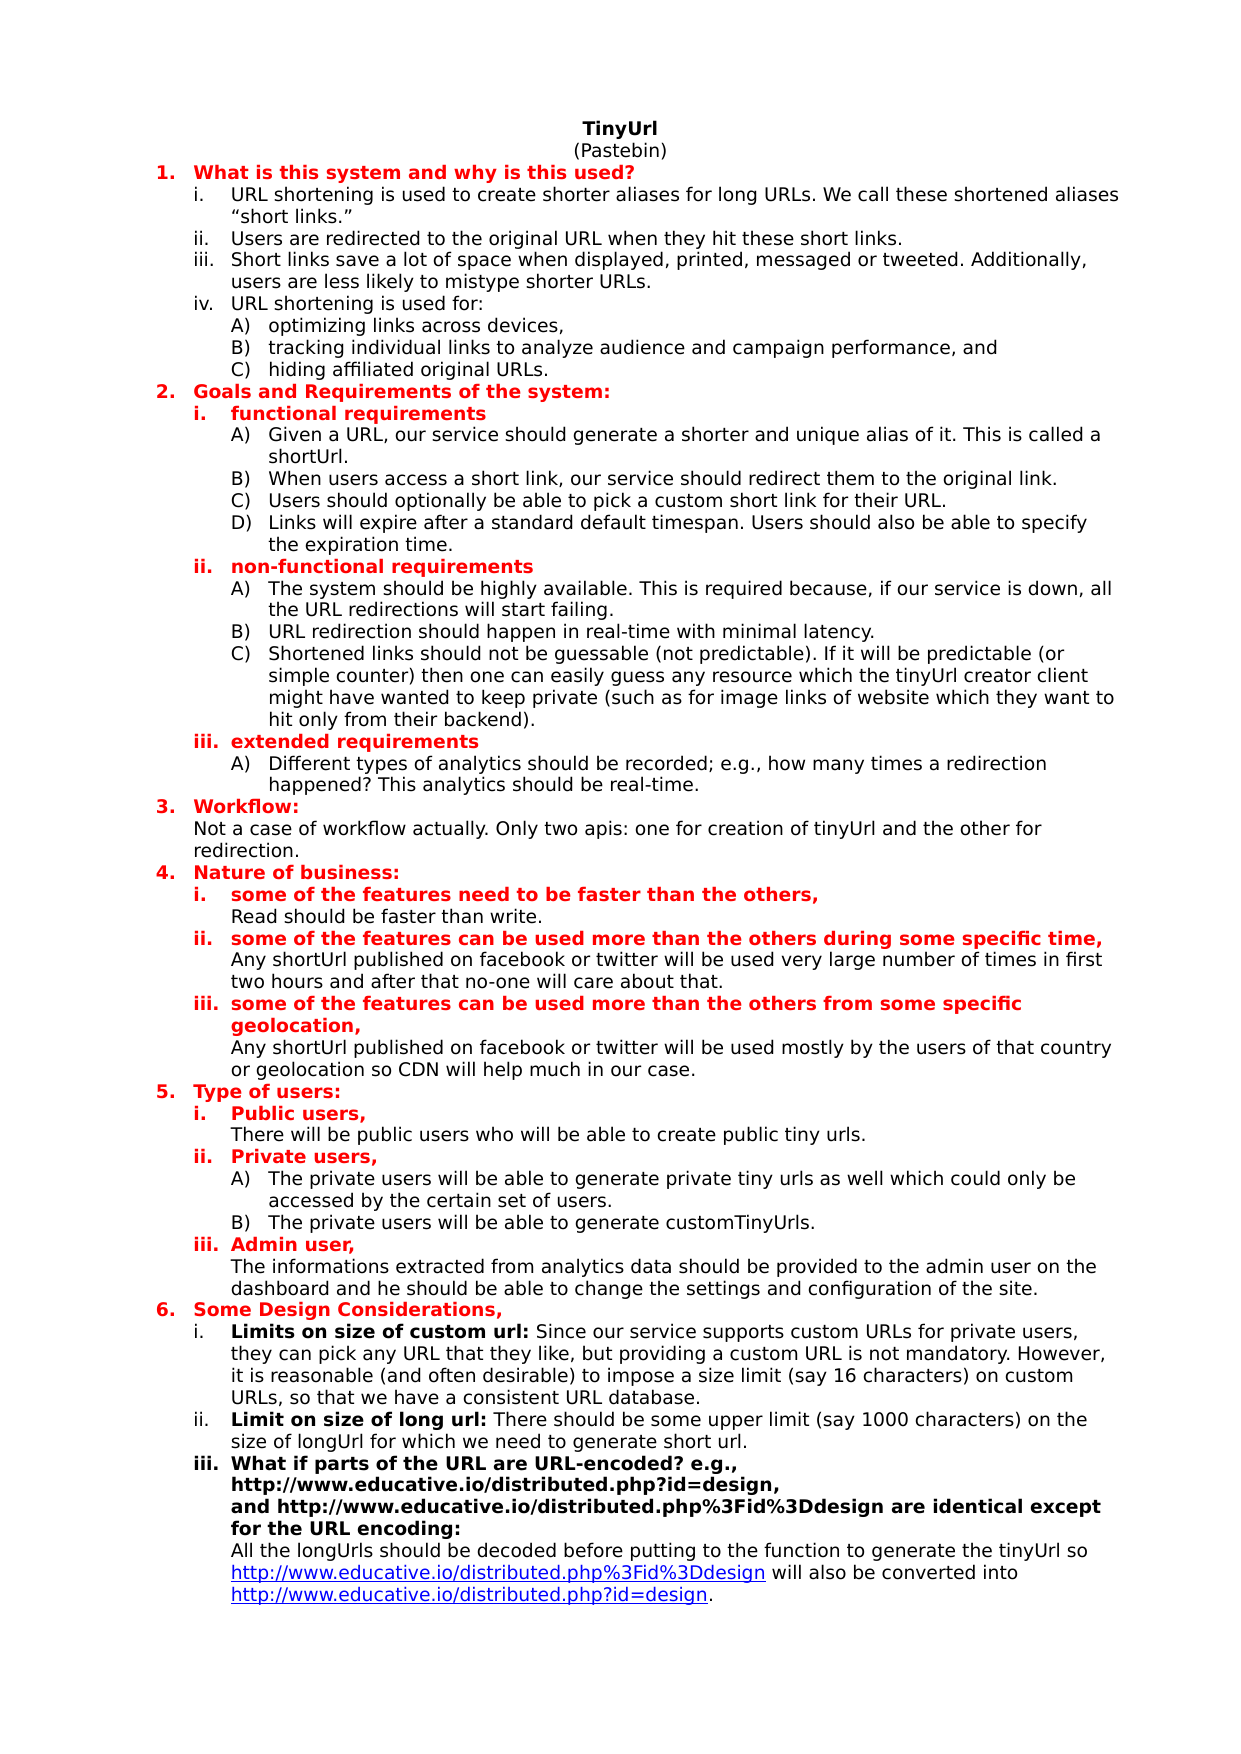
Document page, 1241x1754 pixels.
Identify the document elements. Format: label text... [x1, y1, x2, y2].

list Any shortUrl published on facebook or twitter will be used very large number of times in first two hours and after that no-one will care about that. [193, 949, 1122, 993]
list Not a case of workflow actually. Only two apis: one for creation of tinyUrl and the other for redirection. [156, 818, 1122, 862]
list some of the features need to be faster than the others, [193, 884, 1122, 906]
list optimizing links across devices, [231, 315, 1122, 337]
list Goals and Requirements of the system: [156, 381, 1122, 402]
list Limits on size of custom url: Since our service supports custom URLs for private users, they can pick any URL that they like, but providing a custom URL is not mandatory. However, it is reasonable (and often desirable) to impose a size limit (say 16 characters) on custom URLs, so that we have a consistent URL database. [193, 1321, 1122, 1409]
list What is this system and why is this used? [156, 162, 1122, 184]
list Short links save a lot of space when displayed, printed, messaged or tweeted. Additionally, users are less likely to mistype shorter URLs. [193, 249, 1122, 293]
list Any shortUrl published on facebook or twitter will be used mostly by the users of that country or geolocation so CDN will help much in our case. [193, 1037, 1122, 1081]
list URL redirection should happen in real-time with minimal latency. [231, 621, 1122, 643]
list The informations extracted from analytics data should be provided to the admin user on the dashboard and he should be able to change the settings and configuration of the site. [193, 1256, 1122, 1299]
list some of the features can be used more than the others during some specific time, [193, 927, 1122, 949]
list What if parts of the URL are URL-encoded? e.g., http://www.educative.io/distributed.php?id=design, and http://www.educative.io/distributed.php%3Fid%3Ddesign are identical except for the URL encoding: [193, 1452, 1122, 1540]
list Users are redirected to the original URL when they hit these short links. [193, 227, 1122, 249]
list Given a URL, our service should generate a shorter and unique alias of it. This is called a shortUrl. [231, 424, 1122, 468]
text (Pastebin) [118, 140, 1122, 162]
list Nature of business: [156, 862, 1122, 884]
list Shortened links should not be guessable (not predictable). If it will be predictable (or simple counter) then one can easily guess any resource which the tinyUrl creator client might have wanted to keep private (such as for image links of website which they want to hit only from their backend). [231, 643, 1122, 731]
list There will be public users who will be able to create public tiny urls. [193, 1124, 1122, 1146]
list All the longUrls should be decoded before putting to the function to generate the tinyUrl so http://www.educative.io/distributed.php%3Fid%3Ddesign will also be converted into http://www.educative.io/distributed.php?id=design. [193, 1540, 1122, 1606]
list some of the features can be used more than the others from some specific geolocation, [193, 993, 1122, 1037]
list URL shortening is used to create shorter aliases for long URLs. We call these shortened aliases “short links.” [193, 184, 1122, 227]
list Public users, [193, 1102, 1122, 1124]
list The private users will be able to generate private tiny urls as well which could only be accessed by the certain set of users. [231, 1168, 1122, 1212]
list Users should optionally be able to pick a custom short link for their URL. [231, 490, 1122, 512]
list Private users, [193, 1146, 1122, 1168]
list Read should be faster than write. [193, 906, 1122, 927]
list Links will expire after a standard default timespan. Users should also be able to specify the expiration time. [231, 512, 1122, 556]
list The private users will be able to generate customTinyUrls. [231, 1212, 1122, 1234]
list functional requirements [193, 402, 1122, 424]
list When users access a short link, our service should redirect them to the original link. [231, 468, 1122, 490]
list The system should be highly available. This is required because, if our service is down, all the URL redirections will start failing. [231, 577, 1122, 621]
list hiding affiliated original URLs. [231, 359, 1122, 381]
list Different types of analytics should be recorded; e.g., how many times a redirection happened? This analytics should be real-time. [231, 752, 1122, 796]
list Workflow: [156, 796, 1122, 818]
list tracking individual links to analyze audience and campaign performance, and [231, 337, 1122, 359]
list non-functional requirements [193, 556, 1122, 577]
list Limit on size of long url: There should be some upper limit (say 1000 characters) on the size of longUrl for which we need to generate short url. [193, 1409, 1122, 1452]
list URL shortening is used for: [193, 293, 1122, 315]
text TinyUrl [118, 118, 1122, 140]
list Type of users: [156, 1081, 1122, 1102]
list Admin user, [193, 1234, 1122, 1256]
list extended requirements [193, 731, 1122, 752]
list Some Design Considerations, [156, 1299, 1122, 1321]
